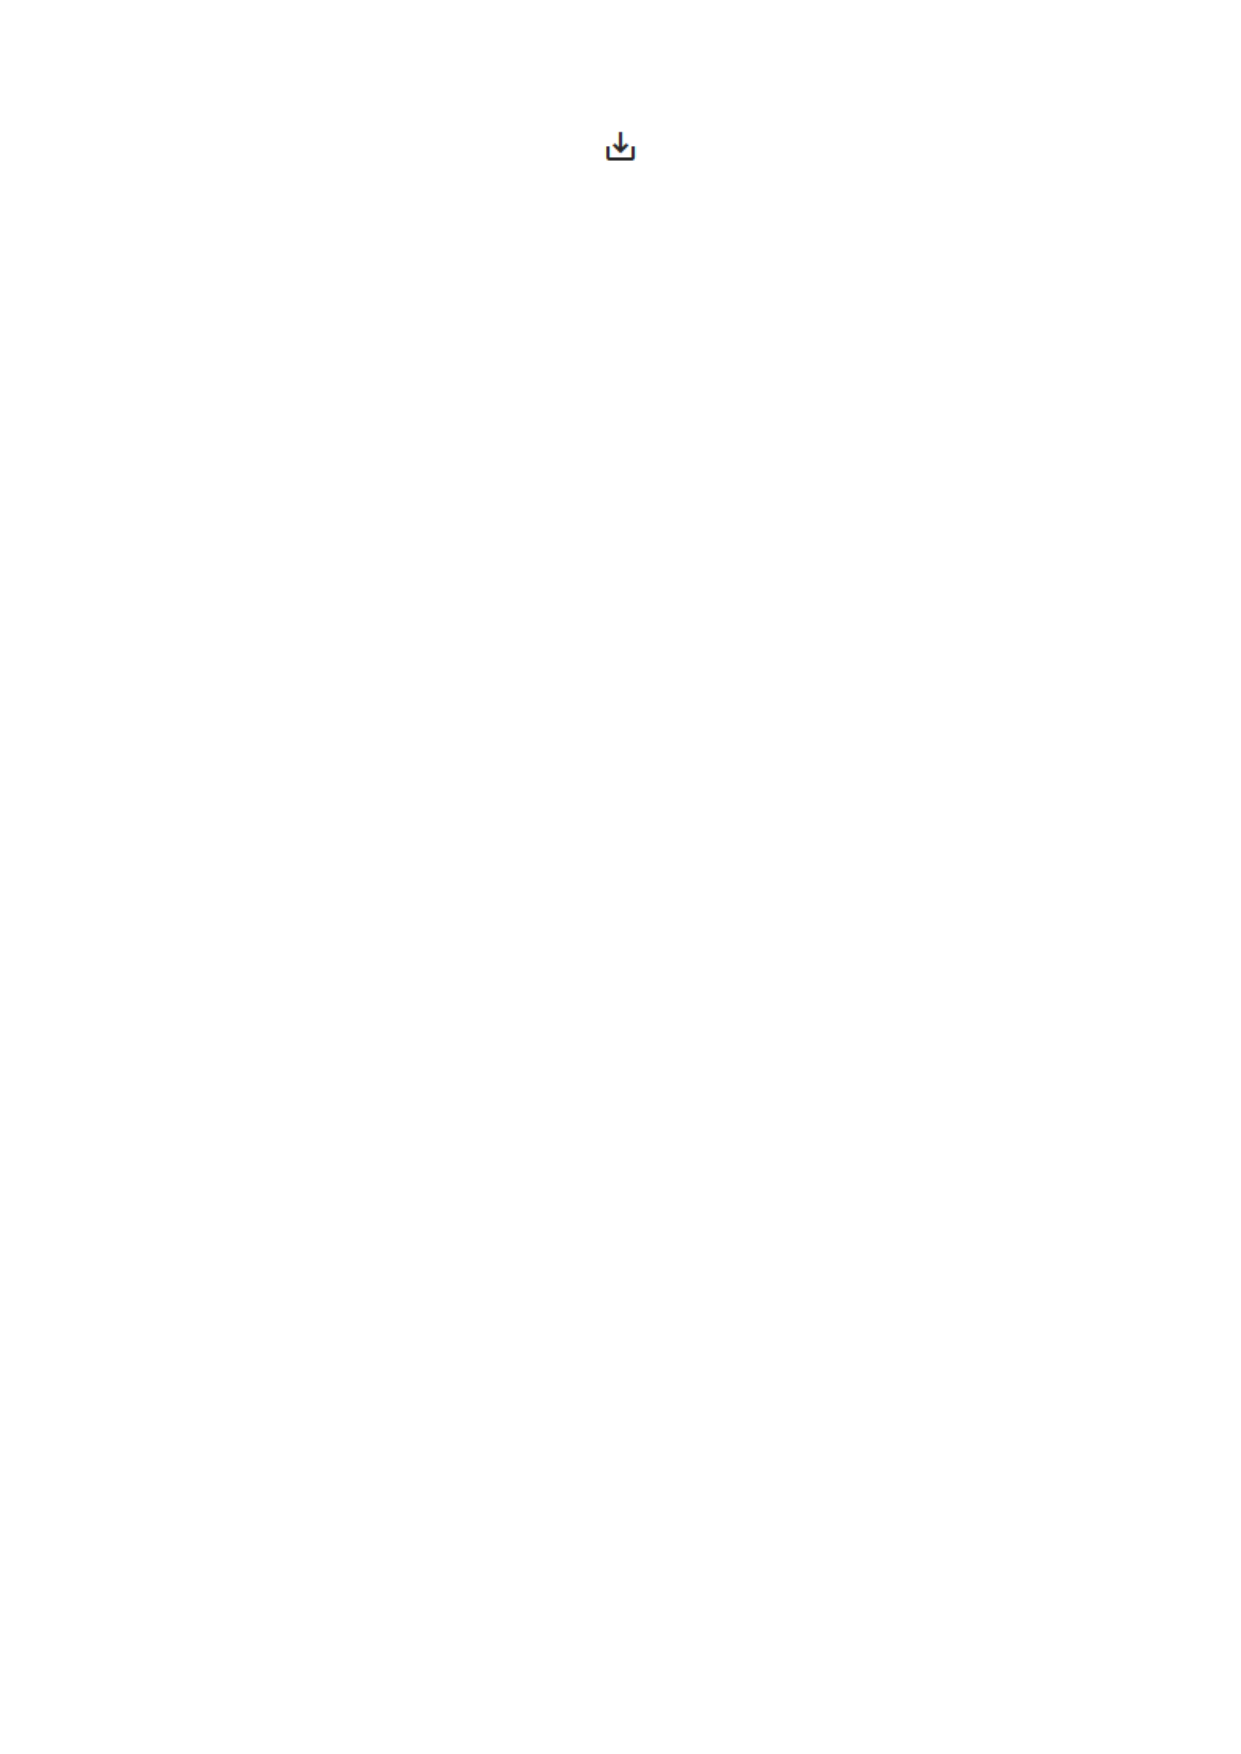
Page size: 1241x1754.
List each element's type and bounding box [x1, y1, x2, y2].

picture [594, 118, 646, 172]
